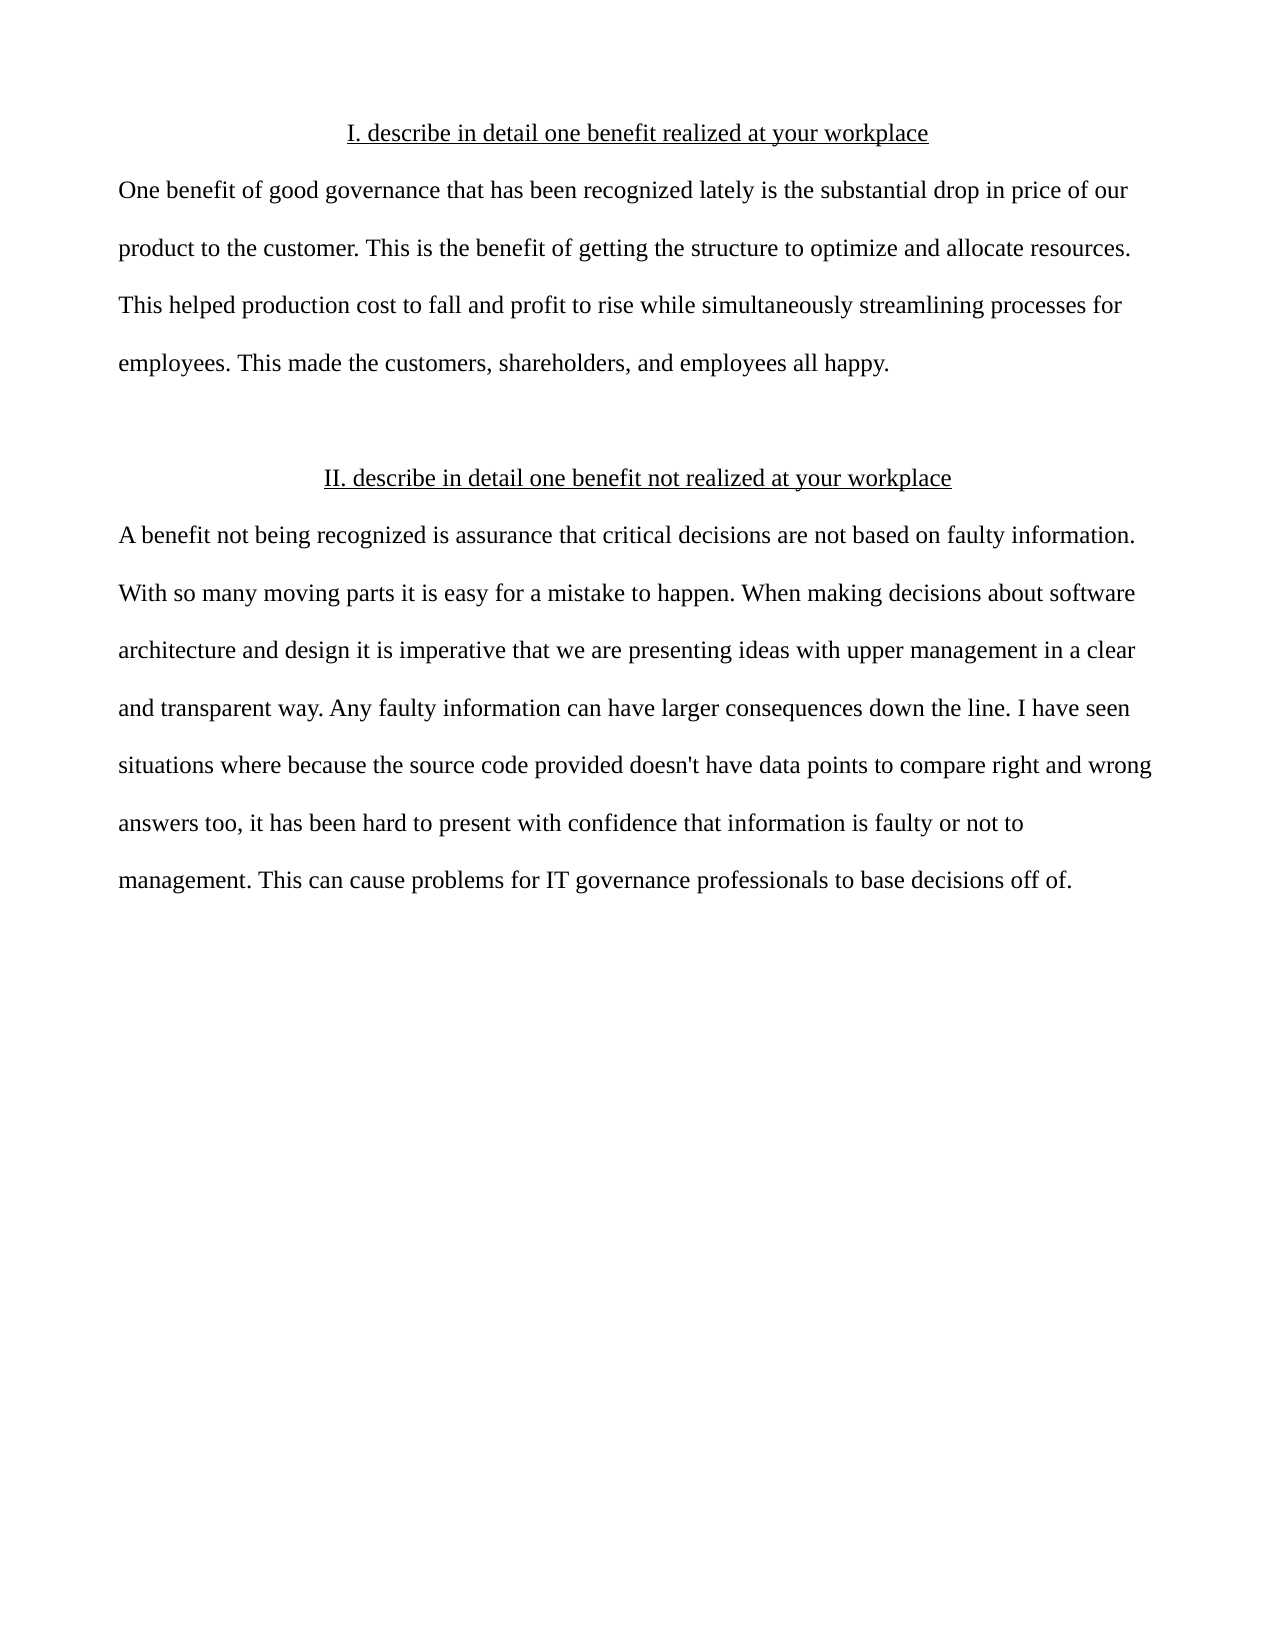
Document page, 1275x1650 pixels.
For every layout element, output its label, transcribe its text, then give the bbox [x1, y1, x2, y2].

text II. describe in detail one benefit not realized at your workplace [118, 463, 1157, 492]
text A benefit not being recognized is assurance that critical decisions are not based on faulty information. With so many moving parts it is easy for a mistake to happen. When making decisions about software architecture and design it is imperative that we are presenting ideas with upper management in a clear and transparent way. Any faulty information can have larger consequences down the line. I have seen situations where because the source code provided doesn't have data points to compare right and wrong answers too, it has been hard to present with confidence that information is faulty or not to management. This can cause problems for IT governance professionals to base decisions off of. [118, 521, 1157, 894]
text I. describe in detail one benefit realized at your workplace [118, 118, 1157, 147]
text One benefit of good governance that has been recognized lately is the substantial drop in price of our product to the customer. This is the benefit of getting the structure to optimize and allocate resources. This helped production cost to fall and profit to rise while simultaneously streamlining processes for employees. This made the customers, shareholders, and employees all happy. [118, 176, 1157, 377]
